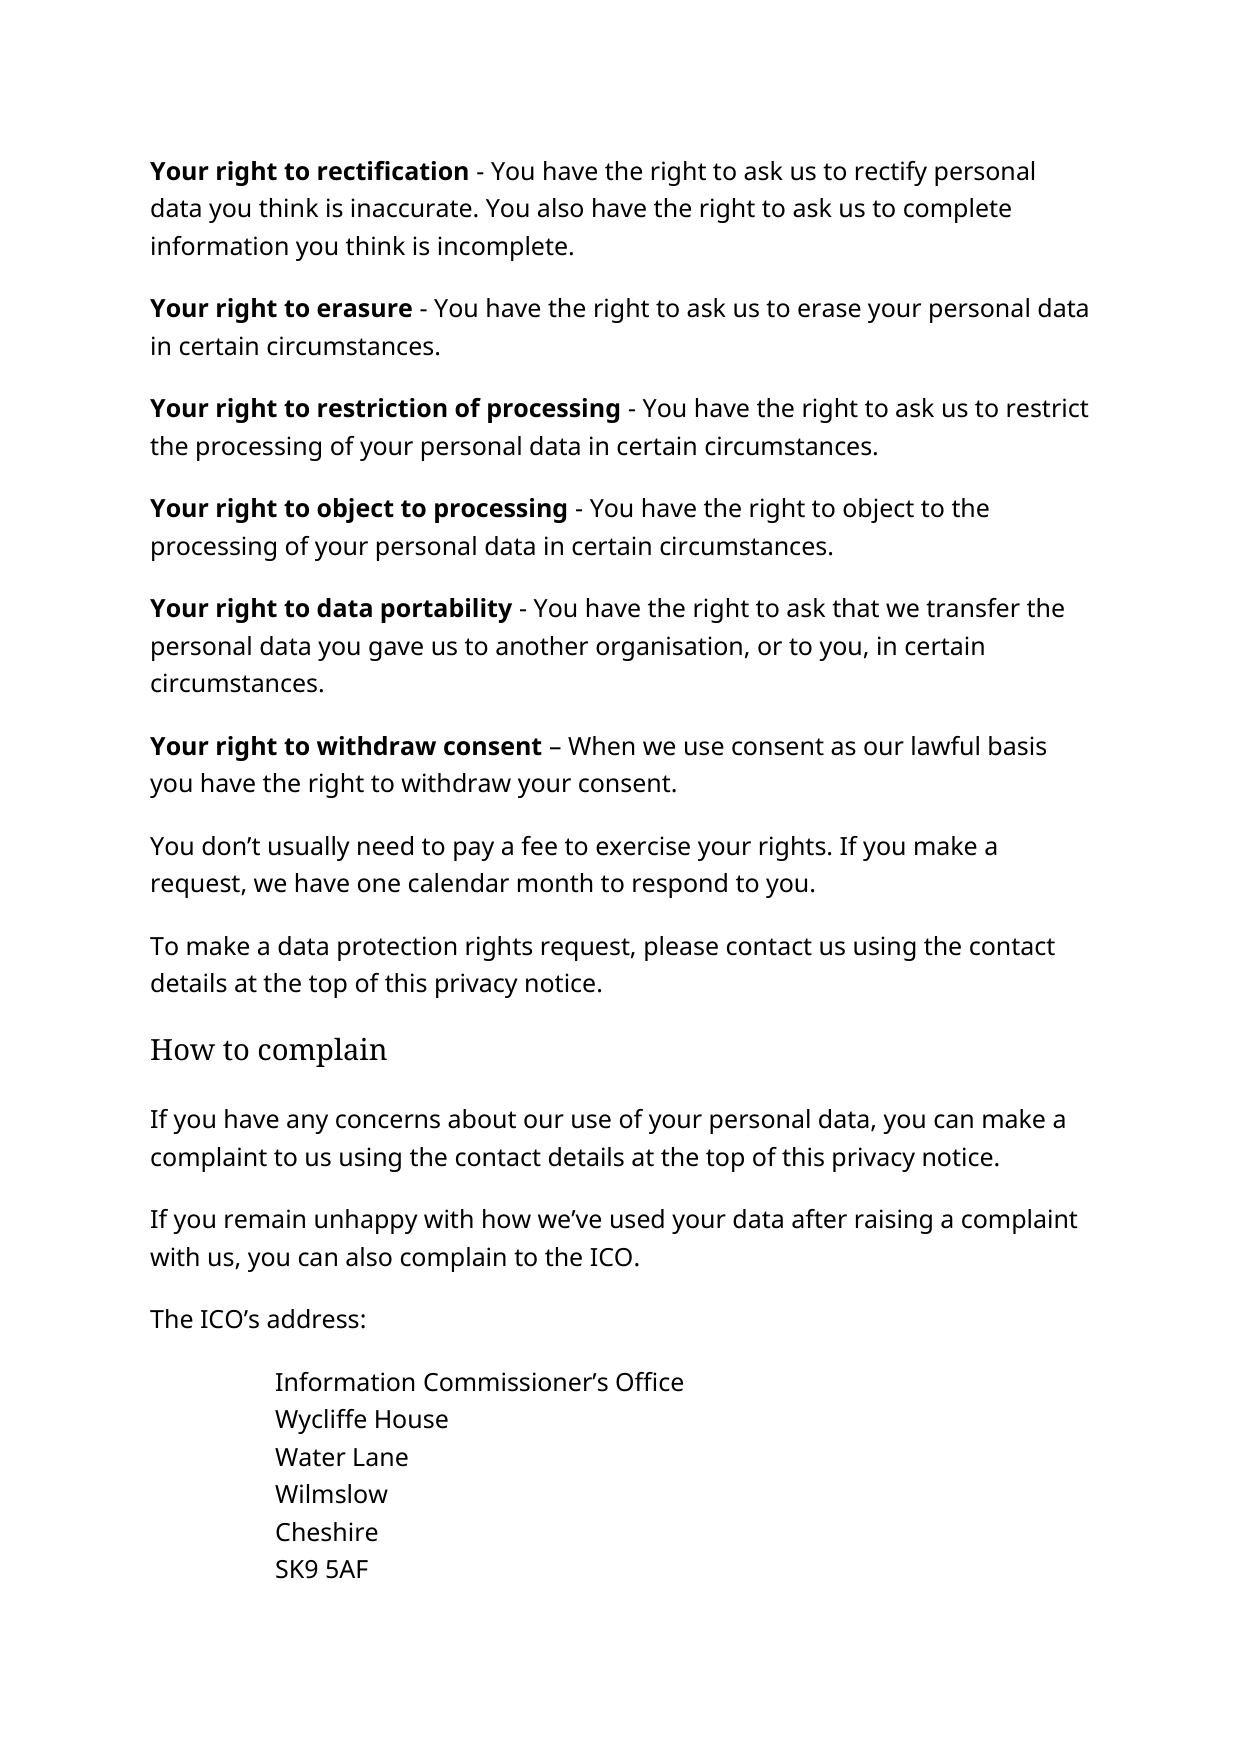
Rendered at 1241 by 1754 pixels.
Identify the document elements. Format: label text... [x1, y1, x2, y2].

text Information Commissioner’s Office Wycliffe House Water Lane Wilmslow Cheshire SK9 5AF [212, 1361, 1090, 1586]
text If you remain unhappy with how we’ve used your data after raising a complaint with us, you can also complain to the ICO. [150, 1198, 1090, 1273]
text Your right to object to processing - You have the right to object to the processing of your personal data in certain circumstances. [150, 487, 1090, 562]
text Your right to data portability - You have the right to ask that we transfer the personal data you gave us to another organisation, or to you, in certain circumstances. [150, 587, 1090, 700]
text Your right to restriction of processing - You have the right to ask us to restrict the processing of your personal data in certain circumstances. [150, 387, 1090, 462]
text You don’t usually need to pay a fee to exercise your rights. If you make a request, we have one calendar month to respond to you. [150, 825, 1090, 900]
subtitle How to complain [150, 1029, 1090, 1069]
text Your right to withdraw consent – When we use consent as our lawful basis you have the right to withdraw your consent. [150, 725, 1090, 800]
text To make a data protection rights request, please contact us using the contact details at the top of this privacy notice. [150, 925, 1090, 1000]
text Your right to rectification - You have the right to ask us to rectify personal data you think is inaccurate. You also have the right to ask us to complete information you think is incomplete. [150, 150, 1090, 262]
text Your right to erasure - You have the right to ask us to erase your personal data in certain circumstances. [150, 287, 1090, 362]
text The ICO’s address: [150, 1298, 1090, 1336]
text If you have any concerns about our use of your personal data, you can make a complaint to us using the contact details at the top of this privacy notice. [150, 1098, 1090, 1173]
